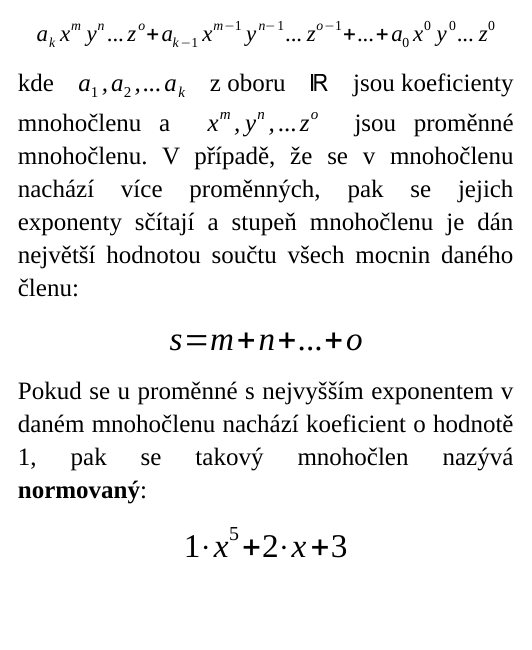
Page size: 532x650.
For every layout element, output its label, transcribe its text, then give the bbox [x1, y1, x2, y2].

text Pokud se u proměnné s nejvyšším exponentem v daném mnohočlenu nachází koeficient o hodnotě 1, pak se takový mnohočlen nazývá normovaný: [18, 376, 514, 504]
text kde z oboru jsou koeficienty mnohočlenu a jsou proměnné mnohočlenu. V případě, že se v mnohočlenu nachází více proměnných, pak se jejich exponenty sčítají a stupeň mnohočlenu je dán největší hodnotou součtu všech mocnin daného členu: [18, 68, 514, 302]
